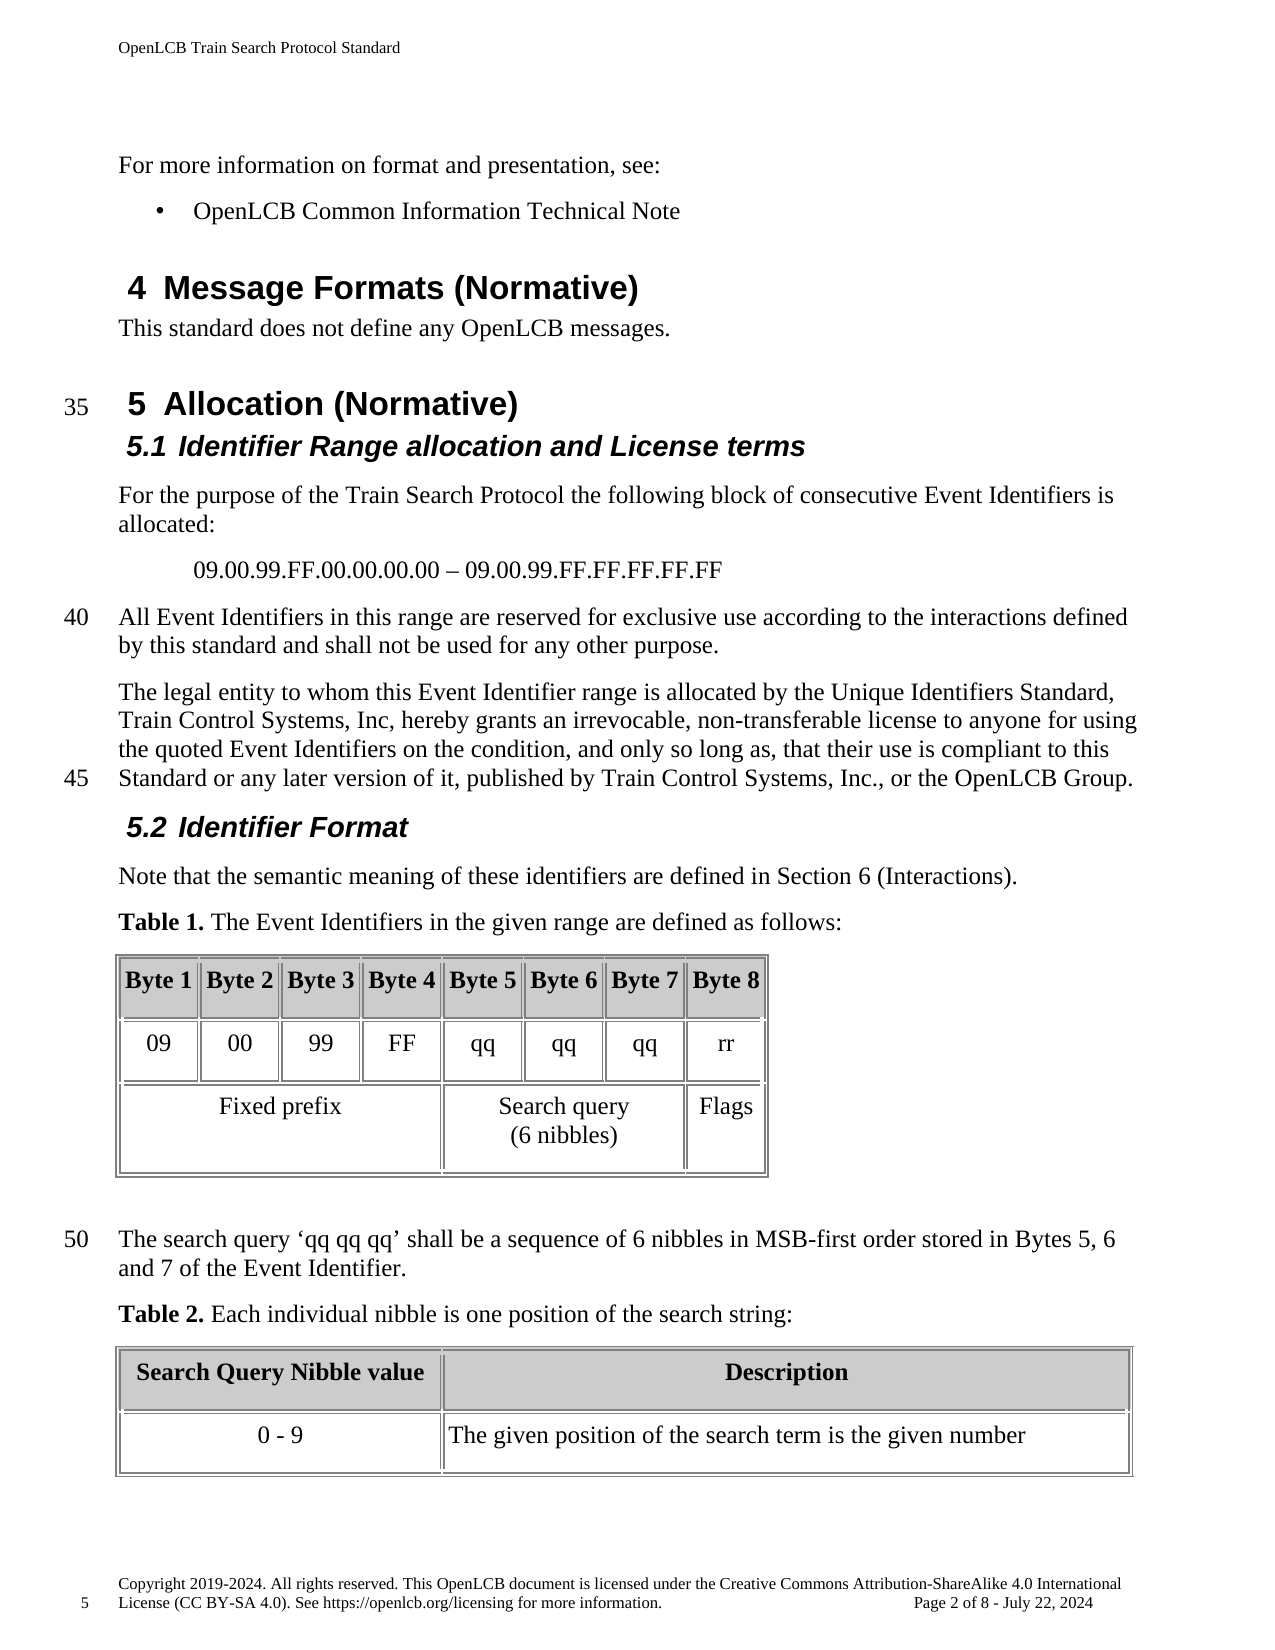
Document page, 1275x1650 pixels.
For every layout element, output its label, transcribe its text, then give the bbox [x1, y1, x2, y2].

table_header Byte 6 [523, 956, 604, 1017]
table_cell rr [685, 1017, 766, 1080]
text All Event Identifiers in this range are reserved for exclusive use according to the interactions defined by this standard and shall not be used for any other purpose. [118, 602, 1157, 659]
table_header Byte 8 [685, 956, 766, 1017]
text 09.00.99.FF.00.00.00.00 – 09.00.99.FF.FF.FF.FF.FF [193, 555, 1157, 584]
text For more information on format and presentation, see: [118, 150, 1157, 179]
table_cell Search query (6 nibbles) [442, 1080, 685, 1172]
subtitle Identifier Format [118, 809, 1157, 843]
table_cell 0 - 9 [118, 1409, 442, 1472]
table_cell qq [445, 1022, 521, 1080]
subtitle Identifier Range allocation and License terms [118, 429, 1157, 462]
table_cell qq [607, 1022, 683, 1080]
table_cell qq [526, 1022, 602, 1080]
table_cell The given position of the search term is the given number [442, 1409, 1131, 1472]
table_header Byte 3 [280, 956, 361, 1017]
table_cell 99 [283, 1022, 359, 1080]
table_header Description [442, 1347, 1131, 1409]
table_header Byte 4 [361, 956, 442, 1017]
text Table 1. The Event Identifiers in the given range are defined as follows: [118, 907, 1157, 936]
subtitle Message Formats (Normative) [118, 268, 1157, 306]
table_cell 00 [202, 1022, 278, 1080]
text The legal entity to whom this Event Identifier range is allocated by the Unique Identifiers Standard, Train Control Systems, Inc, hereby grants an irrevocable, non-transferable license to anyone for using the quoted Event Identifiers on the condition, and only so long as, that their use is compliant to this Standard or any later version of it, published by Train Control Systems, Inc., or the OpenLCB Group. [118, 677, 1157, 792]
table_cell 09 [118, 1017, 199, 1080]
list OpenLCB Common Information Technical Note [156, 196, 1157, 225]
subtitle Allocation (Normative) [118, 384, 1157, 422]
text Table 2. Each individual nibble is one position of the search string: [118, 1299, 1157, 1328]
text This standard does not define any OpenLCB messages. [118, 313, 1157, 341]
table_header Byte 1 [118, 956, 199, 1017]
table_header Search Query Nibble value [118, 1347, 442, 1409]
text The search query ‘qq qq qq’ shall be a sequence of 6 nibbles in MSB-first order stored in Bytes 5, 6 and 7 of the Event Identifier. [118, 1224, 1157, 1281]
text Note that the semantic meaning of these identifiers are defined in Section 6 (Interactions). [118, 861, 1157, 889]
table_cell FF [364, 1022, 440, 1080]
table_cell Fixed prefix [118, 1080, 442, 1172]
table_cell Flags [685, 1080, 766, 1172]
text For the purpose of the Train Search Protocol the following block of consecutive Event Identifiers is allocated: [118, 480, 1157, 537]
table_header Byte 2 [199, 956, 280, 1017]
table_header Byte 5 [442, 956, 523, 1017]
table_header Byte 7 [604, 956, 685, 1017]
